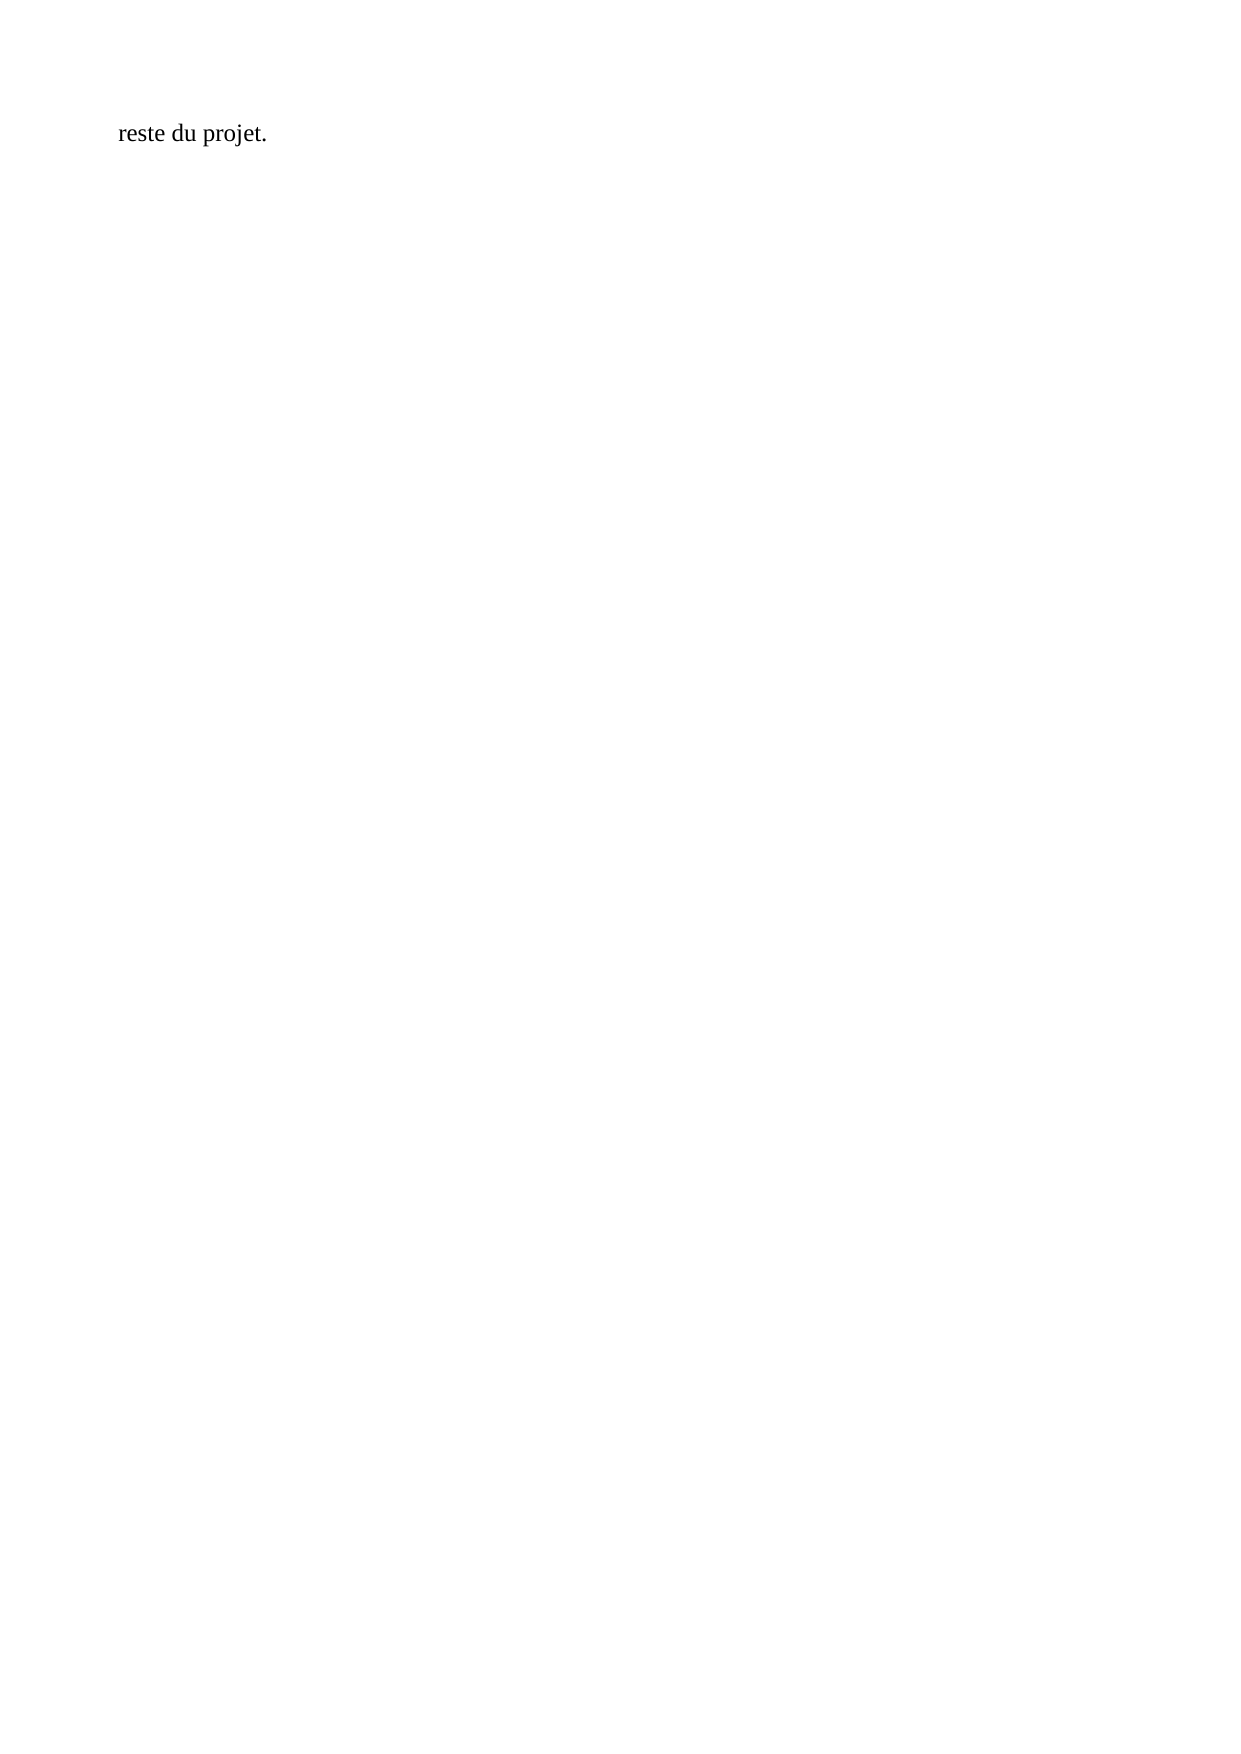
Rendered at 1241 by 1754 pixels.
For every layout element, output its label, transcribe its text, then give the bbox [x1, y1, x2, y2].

text reste du projet. [118, 118, 1122, 147]
